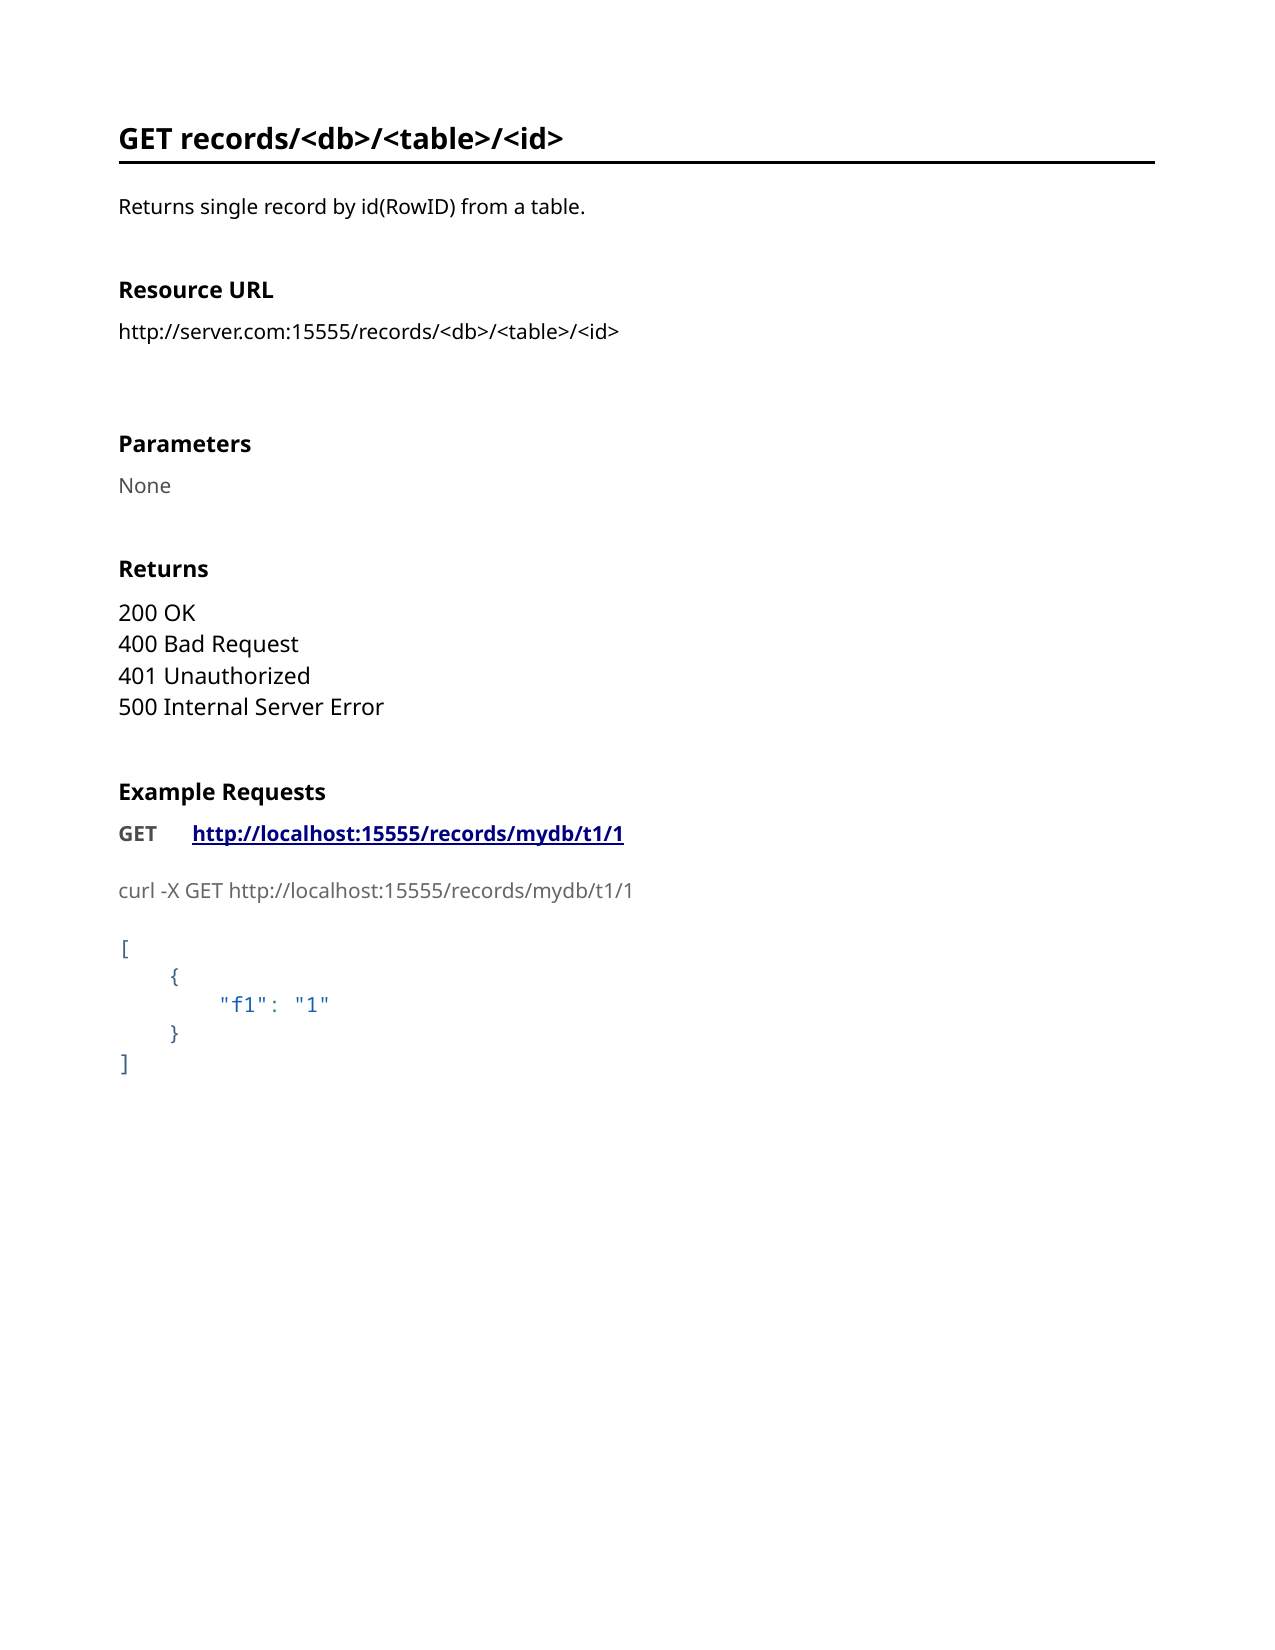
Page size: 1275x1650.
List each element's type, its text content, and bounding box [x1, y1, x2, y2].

text 500 Internal Server Error [118, 691, 1157, 722]
text GET http://localhost:15555/records/mydb/t1/1 [118, 819, 1157, 848]
text [ [118, 933, 1157, 962]
subtitle Returns [118, 553, 1157, 585]
text ] [118, 1047, 1157, 1078]
text 200 OK [118, 597, 1157, 628]
text GET records/<db>/<table>/<id> [118, 118, 1157, 158]
text 400 Bad Request [118, 628, 1157, 660]
text } [118, 1018, 1157, 1047]
text 401 Unauthorized [118, 660, 1157, 691]
text None [118, 472, 1157, 500]
text http://server.com:15555/records/<db>/<table>/<id> [118, 317, 1157, 346]
subtitle Parameters [118, 428, 1157, 459]
subtitle Example Requests [118, 776, 1157, 807]
text Returns single record by id(RowID) from a table. [118, 192, 1157, 220]
text { [118, 962, 1157, 990]
subtitle Resource URL [118, 274, 1157, 305]
text "f1": "1" [118, 990, 1157, 1018]
text curl -X GET http://localhost:15555/records/mydb/t1/1 [118, 876, 1157, 905]
